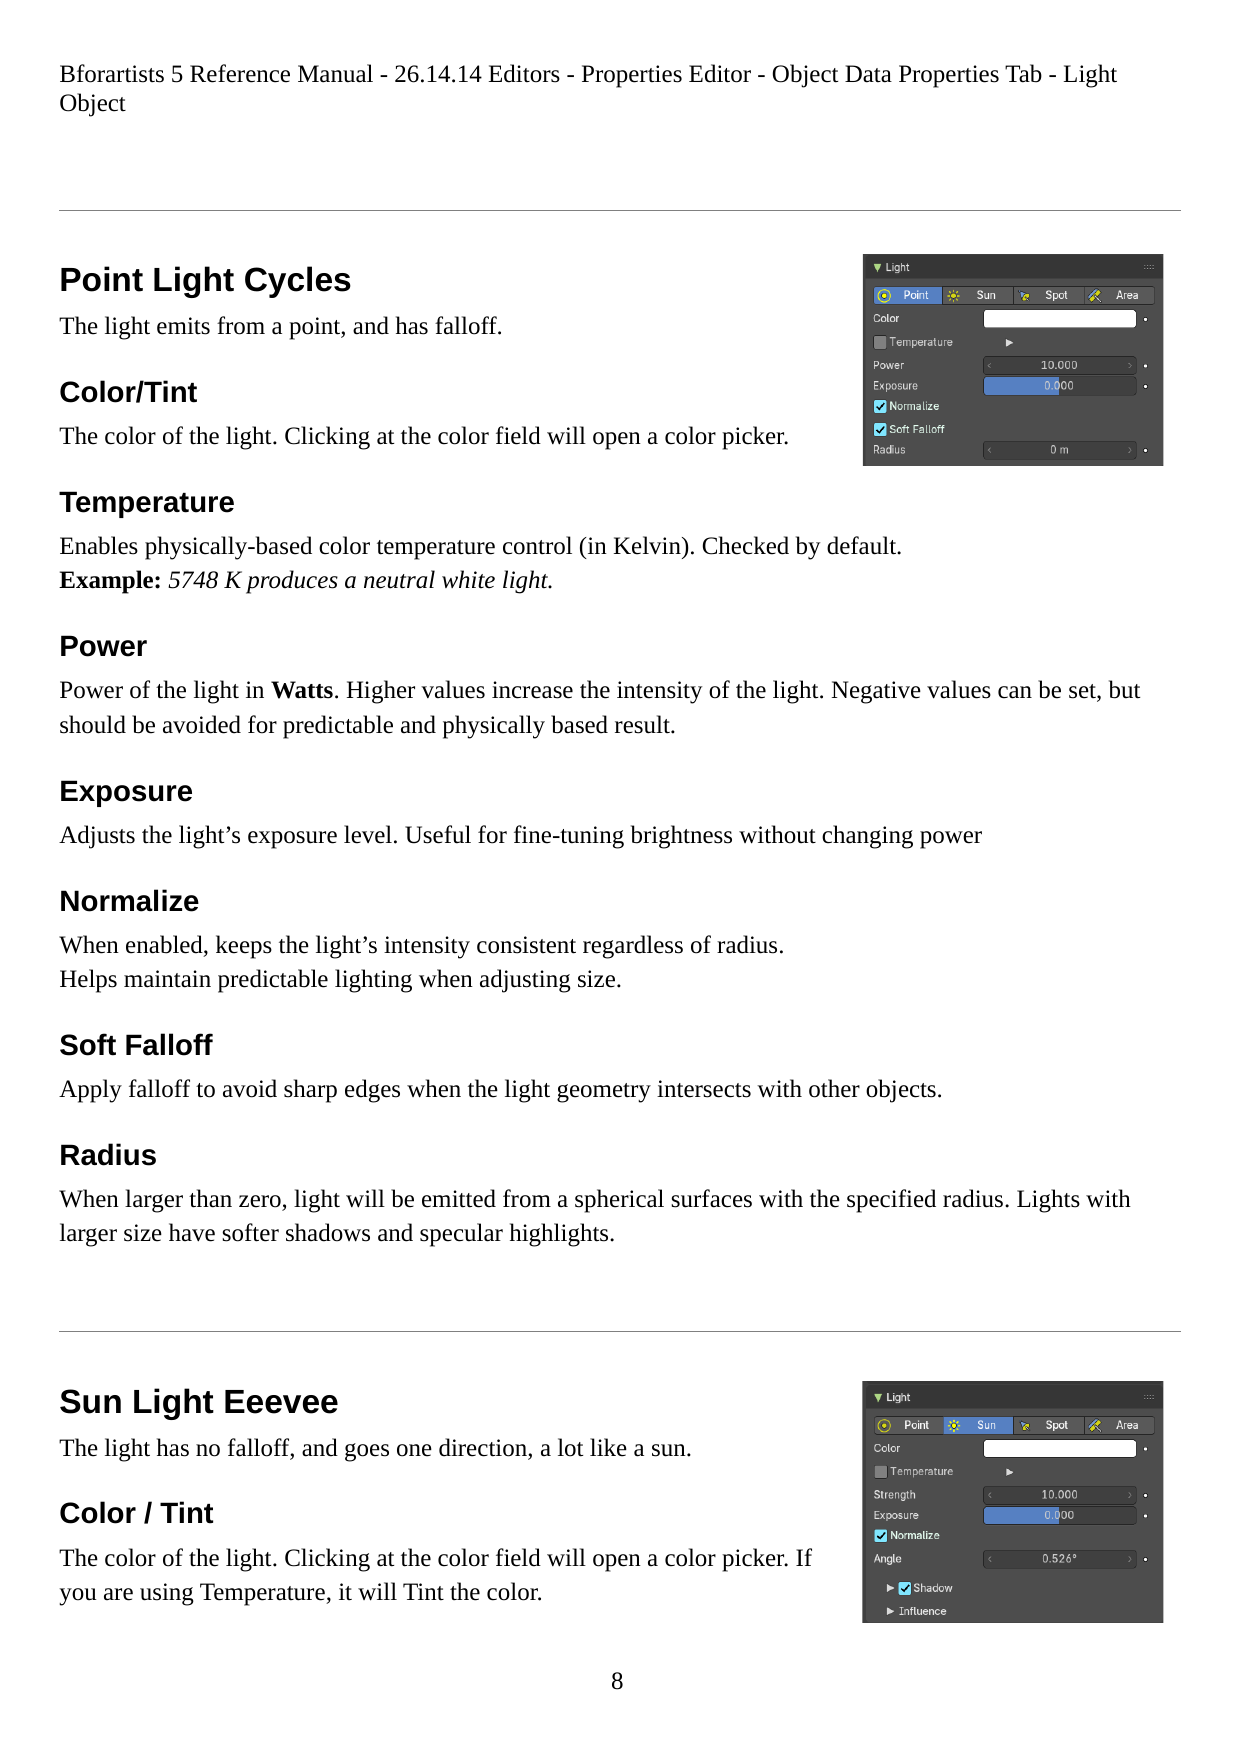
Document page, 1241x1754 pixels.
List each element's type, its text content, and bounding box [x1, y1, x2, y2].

text The color of the light. Clicking at the color field will open a color picker. If you are using Temperature, it will Tint the color. [59, 1543, 862, 1606]
subtitle Sun Light Eeevee [59, 1382, 862, 1420]
subtitle Color / Tint [59, 1496, 862, 1530]
text Power of the light in Watts. Higher values increase the intensity of the light. Negative values can be set, but should be avoided for predictable and physically based result. [59, 675, 1181, 739]
subtitle Exposure [59, 773, 1181, 807]
subtitle [1164, 1382, 1181, 1420]
subtitle [1164, 260, 1181, 299]
text Adjusts the light’s exposure level. Useful for fine-tuning brightness without changing power [59, 820, 1181, 848]
text When larger than zero, light will be emitted from a spherical surfaces with the specified radius. Lights with larger size have softer shadows and specular highlights. [59, 1184, 1181, 1247]
text Apply falloff to avoid sharp edges when the light geometry intersects with other objects. [59, 1074, 1181, 1103]
subtitle Soft Falloff [59, 1028, 1181, 1062]
subtitle Temperature [59, 485, 1181, 518]
text The color of the light. Clicking at the color field will open a color picker. [59, 421, 862, 450]
subtitle Color/Tint [59, 375, 862, 409]
text Enables physically-based color temperature control (in Kelvin). Checked by default. Example: 5748 K produces a neutral white light. [59, 531, 1181, 594]
text The light has no falloff, and goes one direction, a lot like a sun. [59, 1433, 862, 1461]
text The light emits from a point, and has falloff. [59, 311, 862, 340]
subtitle [1164, 375, 1181, 409]
text When enabled, keeps the light’s intensity consistent regardless of radius. Helps maintain predictable lighting when adjusting size. [59, 930, 1181, 993]
subtitle [1164, 1496, 1181, 1530]
subtitle Power [59, 629, 1181, 663]
subtitle Point Light Cycles [59, 260, 862, 299]
picture [862, 254, 1164, 466]
subtitle Radius [59, 1138, 1181, 1171]
subtitle Normalize [59, 883, 1181, 917]
picture [862, 1381, 1164, 1623]
